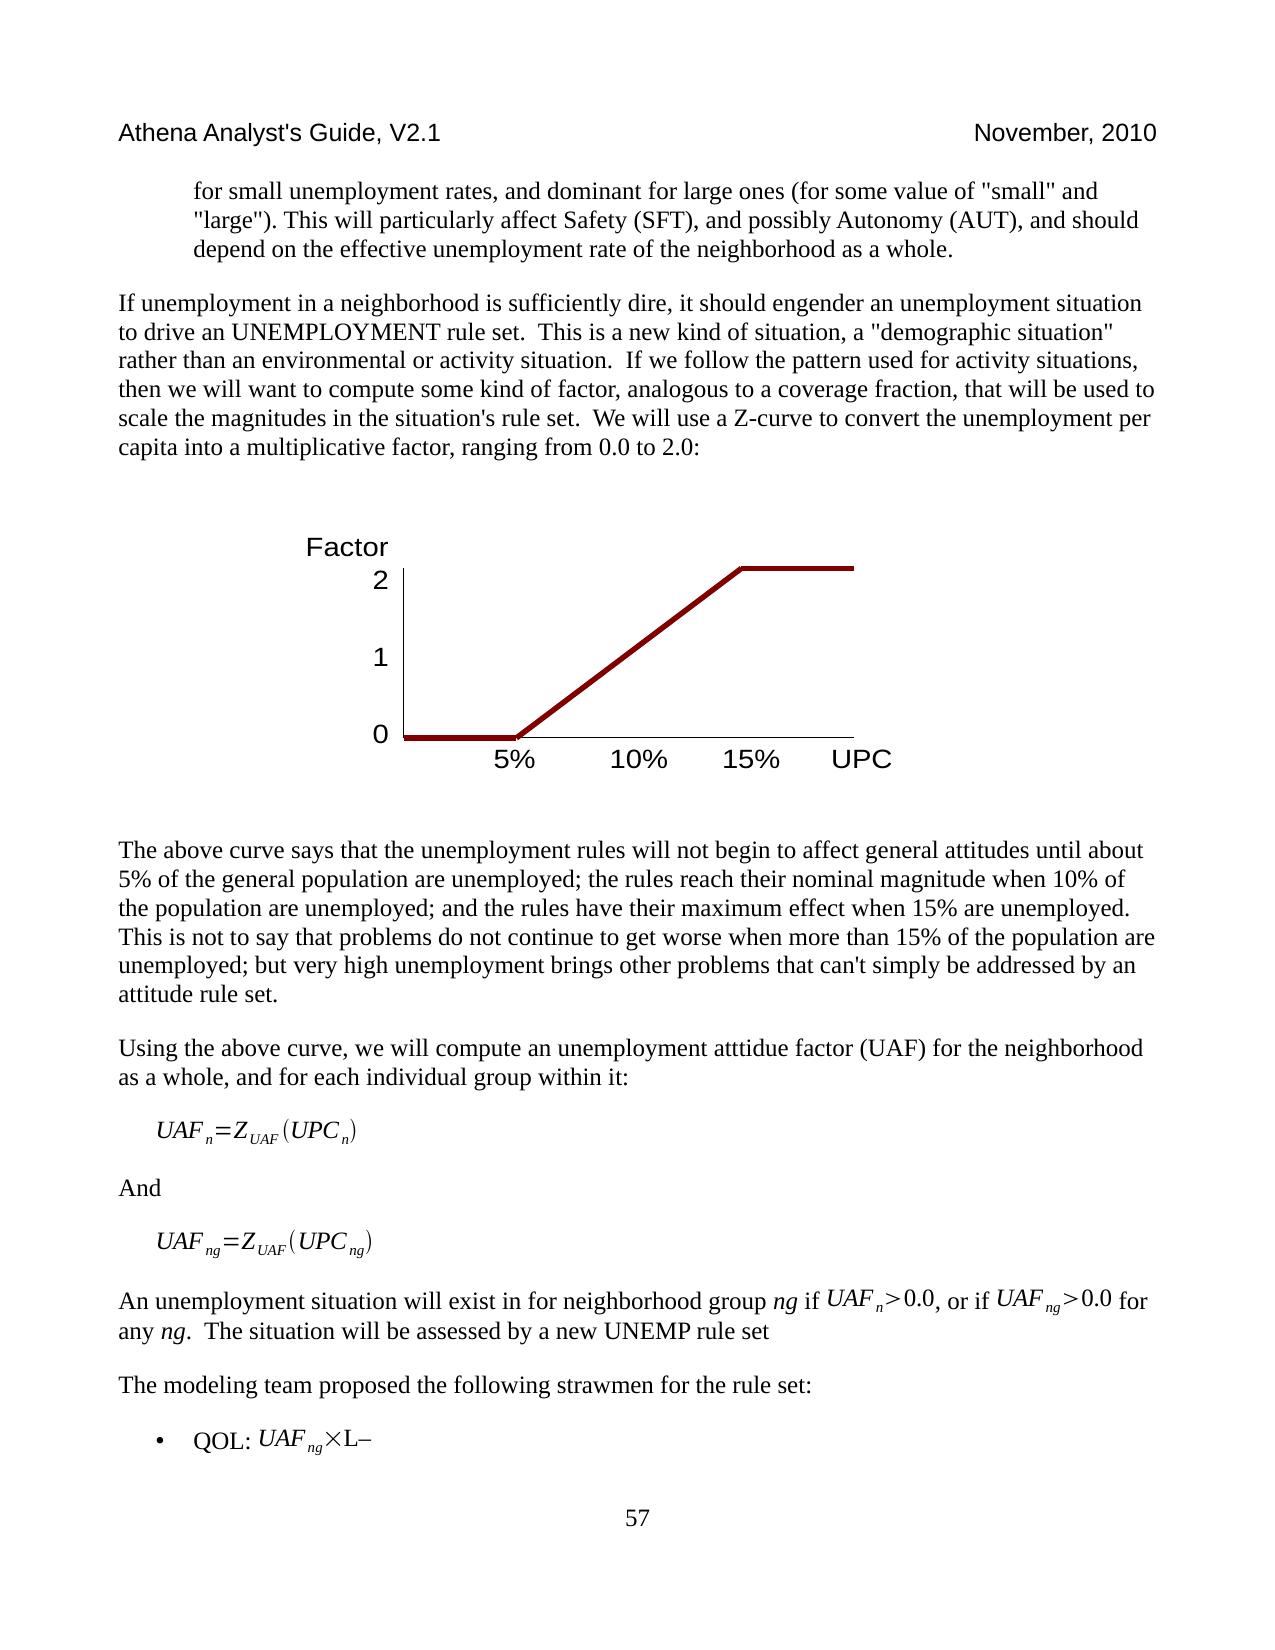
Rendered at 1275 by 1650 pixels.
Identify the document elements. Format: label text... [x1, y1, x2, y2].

list for small unemployment rates, and dominant for large ones (for some value of "small" and "large"). This will particularly affect Safety (SFT), and possibly Autonomy (AUT), and should depend on the effective unemployment rate of the neighborhood as a whole. [156, 176, 1157, 263]
list QOL: [156, 1424, 1157, 1456]
text If unemployment in a neighborhood is sufficiently dire, it should engender an unemployment situation to drive an UNEMPLOYMENT rule set. This is a new kind of situation, a "demographic situation" rather than an environmental or activity situation. If we follow the pattern used for activity situations, then we will want to compute some kind of factor, analogous to a coverage fraction, that will be used to scale the magnitudes in the situation's rule set. We will use a Z-curve to convert the unemployment per capita into a multiplicative factor, ranging from 0.0 to 2.0: [118, 288, 1157, 461]
text An unemployment situation will exist in for neighborhood group ng if , or if for any ng. The situation will be assessed by a new UNEMP rule set [118, 1284, 1157, 1345]
text The modeling team proposed the following strawmen for the rule set: [118, 1370, 1157, 1399]
text And [118, 1173, 1157, 1202]
text Using the above curve, we will compute an unemployment atttidue factor (UAF) for the neighborhood as a whole, and for each individual group within it: [118, 1033, 1157, 1091]
text The above curve says that the unemployment rules will not begin to affect general attitudes until about 5% of the general population are unemployed; the rules reach their nominal magnitude when 10% of the population are unemployed; and the rules have their maximum effect when 15% are unemployed. This is not to say that problems do not continue to get worse when more than 15% of the population are unemployed; but very high unemployment brings other problems that can't simply be addressed by an attitude rule set. [118, 836, 1157, 1008]
